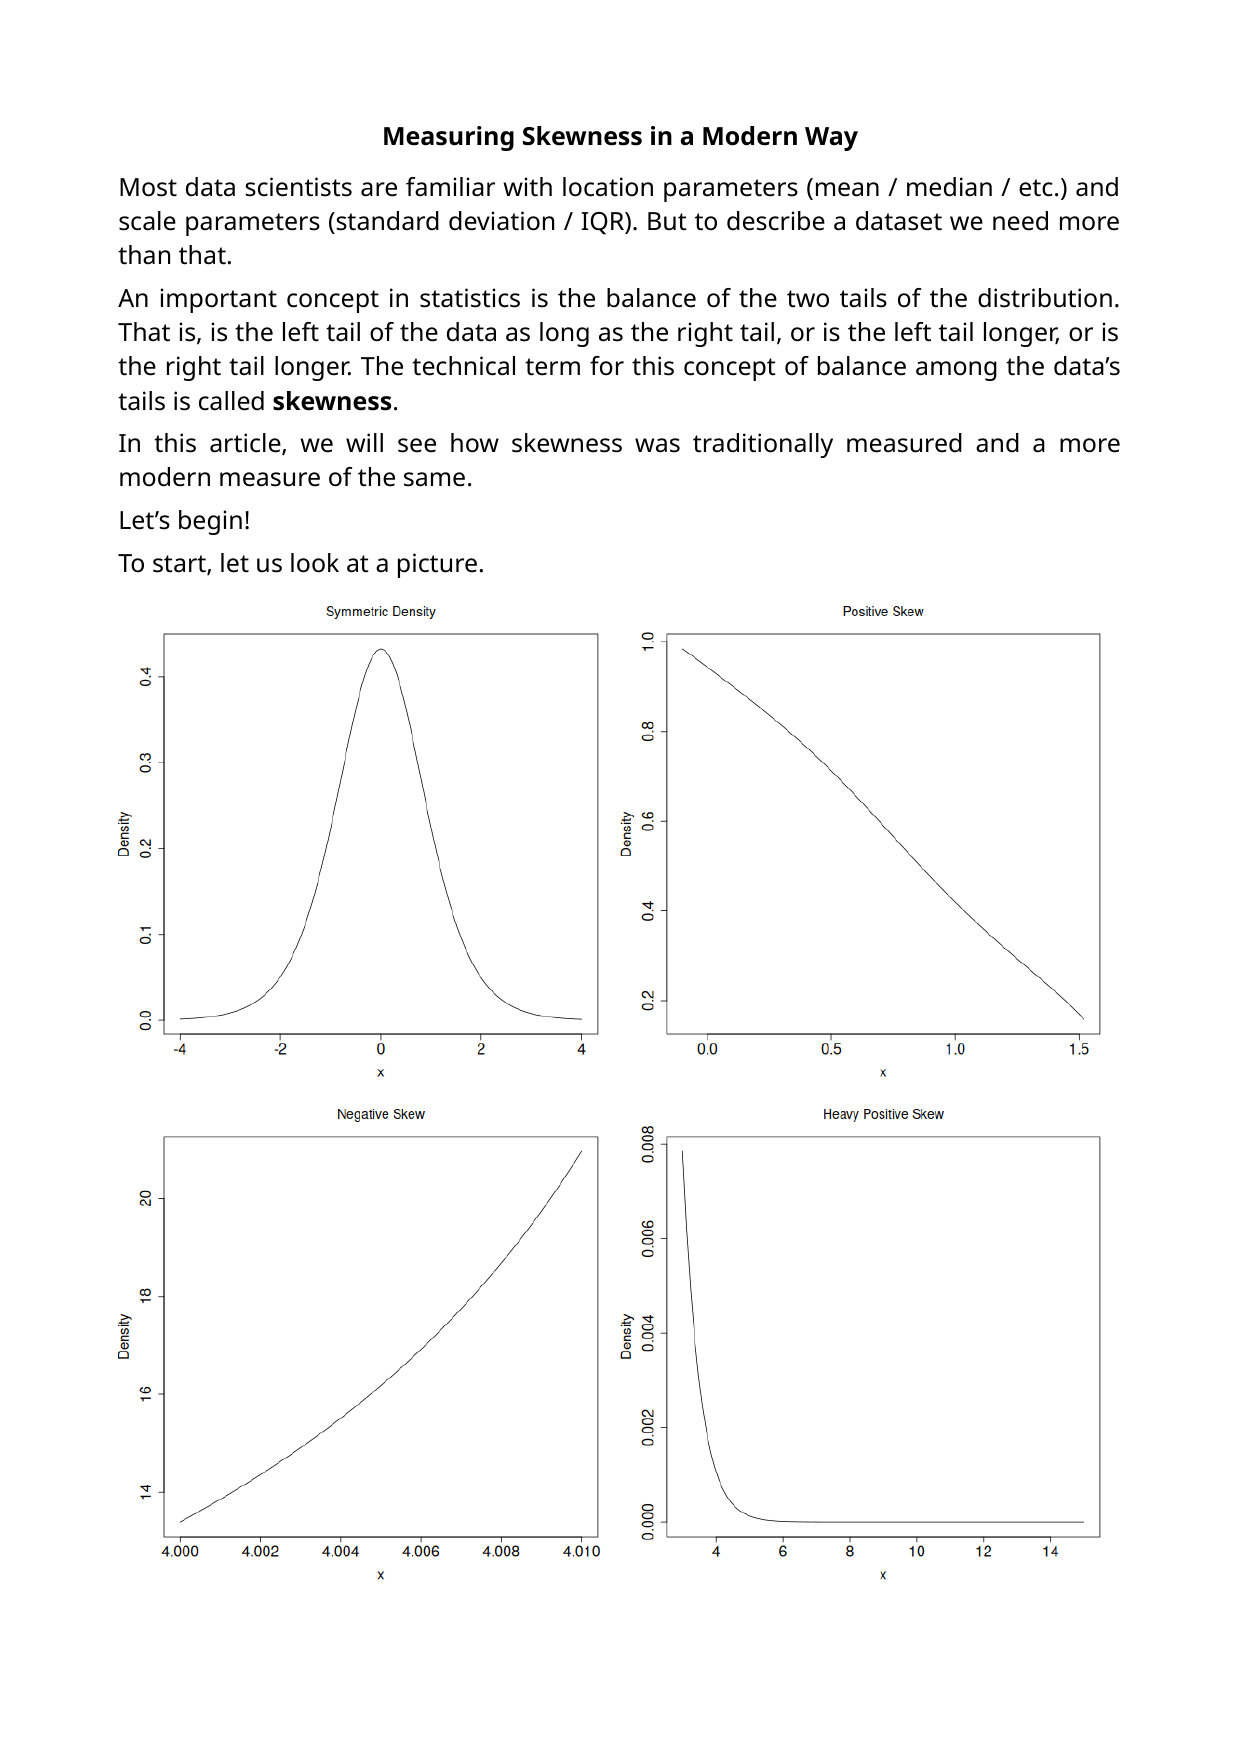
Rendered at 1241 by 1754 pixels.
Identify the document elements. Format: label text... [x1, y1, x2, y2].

text Measuring Skewness in a Modern Way [118, 118, 1122, 152]
picture [118, 588, 1123, 1593]
text In this article, we will see how skewness was traditionally measured and a more modern measure of the same. [118, 426, 1122, 494]
text Let’s begin! [118, 503, 1122, 537]
text To start, let us look at a picture. [118, 546, 1122, 580]
text Most data scientists are familiar with location parameters (mean / median / etc.) and scale parameters (standard deviation / IQR). But to describe a dataset we need more than that. [118, 170, 1122, 272]
text An important concept in statistics is the balance of the two tails of the distribution. That is, is the left tail of the data as long as the right tail, or is the left tail longer, or is the right tail longer. The technical term for this concept of balance among the data’s tails is called skewness. [118, 281, 1122, 417]
